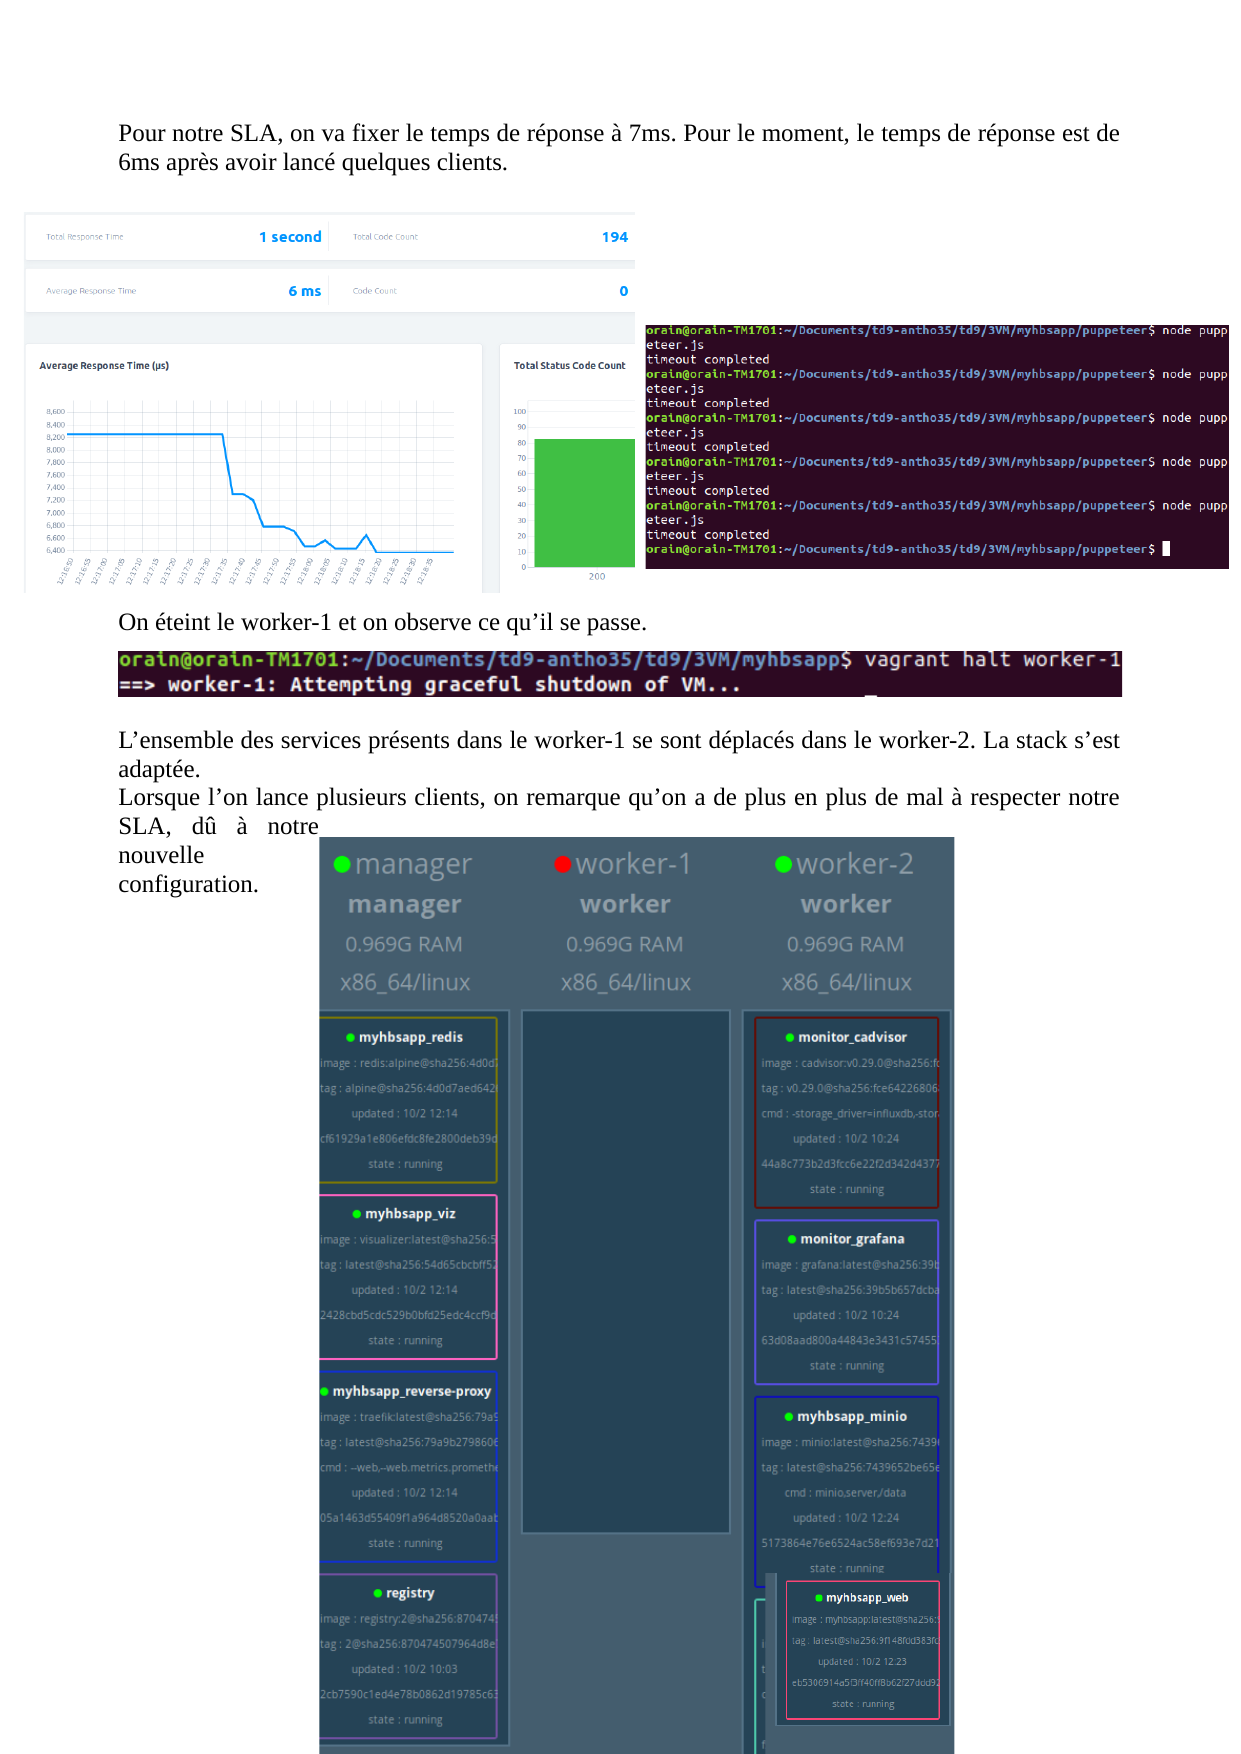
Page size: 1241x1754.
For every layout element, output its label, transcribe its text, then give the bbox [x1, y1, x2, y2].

text On éteint le worker-1 et on observe ce qu’il se passe. [118, 607, 1122, 636]
picture [645, 325, 1229, 569]
text Lorsque l’on lance plusieurs clients, on remarque qu’on a de plus en plus de mal à respecter notre SLA, dû à notre nouvelle configuration. [118, 782, 1122, 897]
text Pour notre SLA, on va fixer le temps de réponse à 7ms. Pour le moment, le temps de réponse est de 6ms après avoir lancé quelques clients. [118, 118, 1122, 176]
picture [23, 212, 635, 593]
text L’ensemble des services présents dans le worker-1 se sont déplacés dans le worker-2. La stack s’est adaptée. [118, 725, 1122, 782]
picture [319, 837, 955, 1754]
picture [118, 651, 1123, 697]
